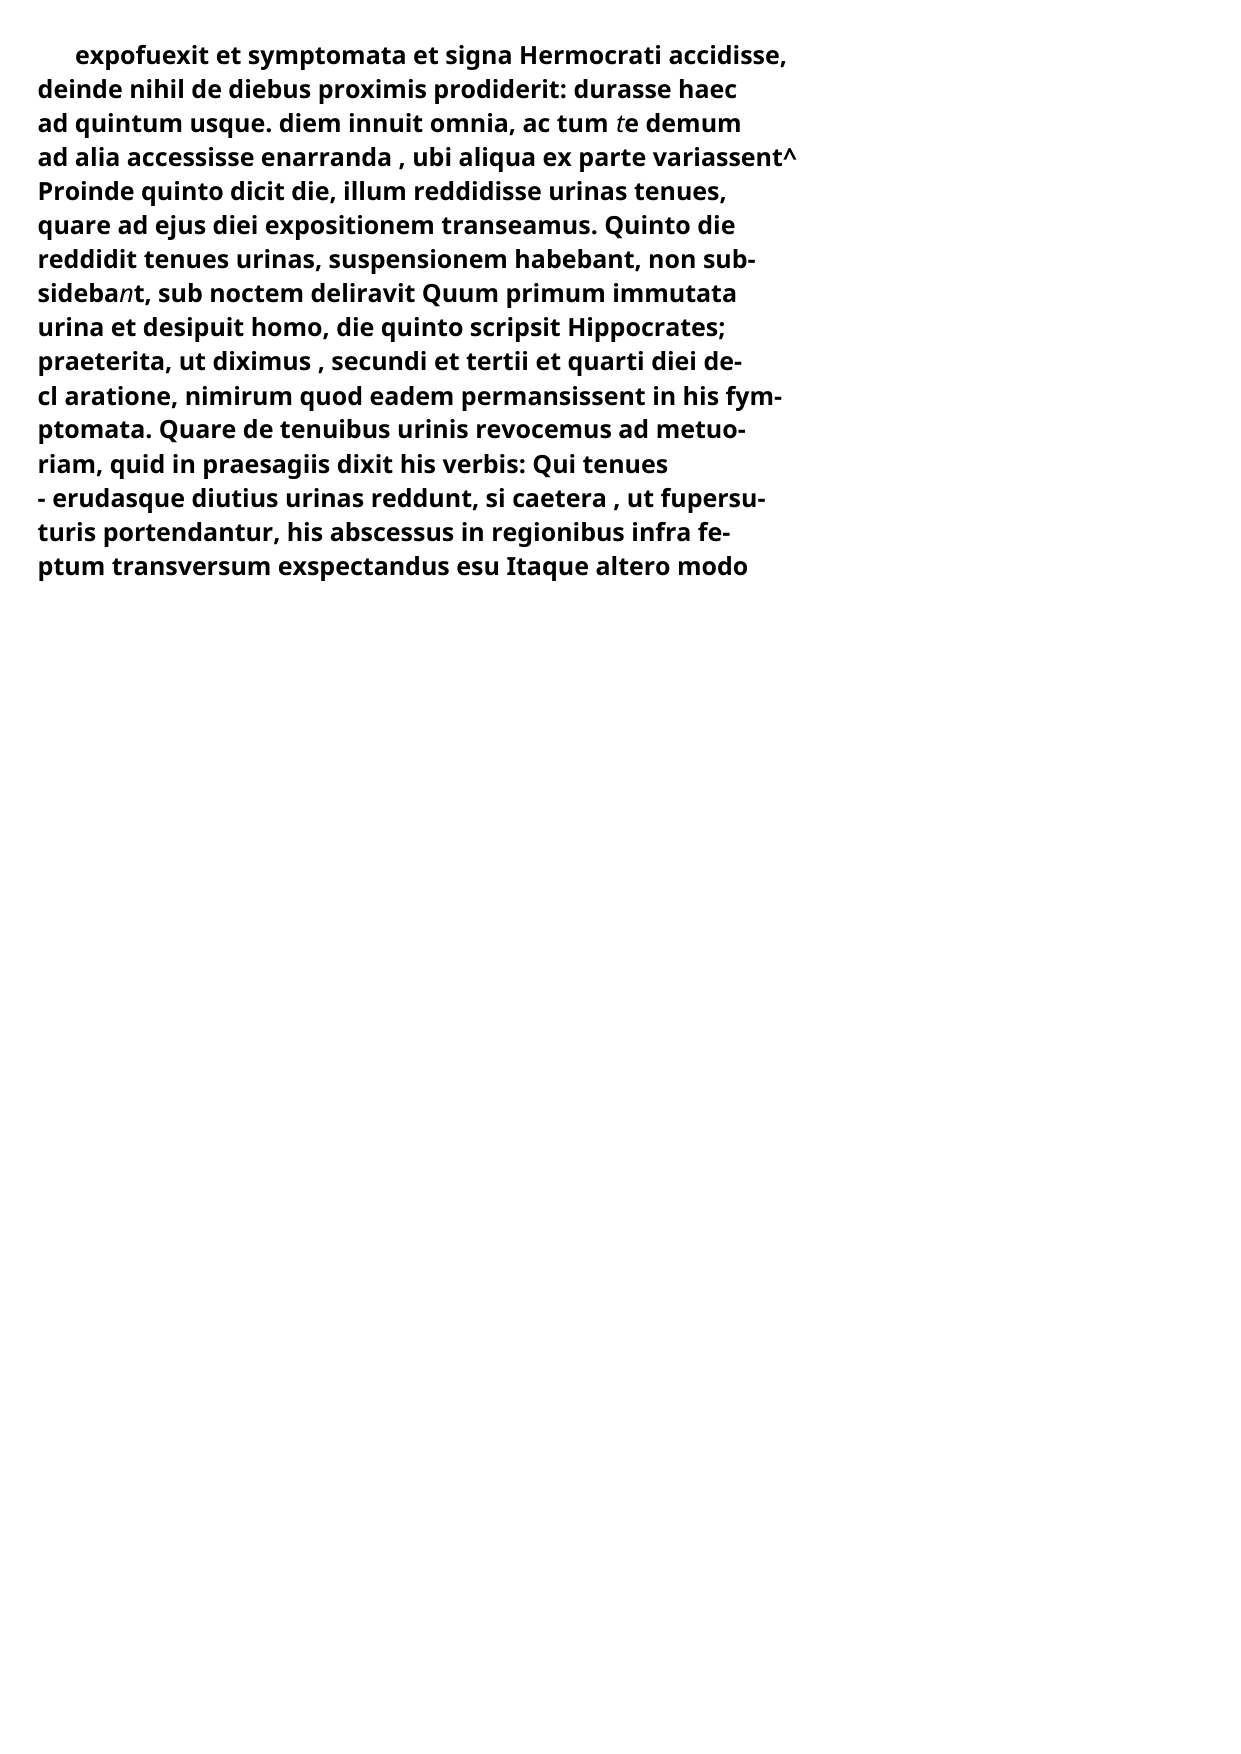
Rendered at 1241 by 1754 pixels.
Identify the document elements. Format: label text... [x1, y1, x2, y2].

text expofuexit et symptomata et signa Hermocrati accidisse, deinde nihil de diebus proximis prodiderit: durasse haec ad quintum usque. diem innuit omnia, ac tum te demum ad alia accessisse enarranda , ubi aliqua ex parte variassent^ Proinde quinto dicit die, illum reddidisse urinas tenues, quare ad ejus diei expositionem transeamus. Quinto die reddidit tenues urinas, suspensionem habebant, non sub- sidebant, sub noctem deliravit Quum primum immutata urina et desipuit homo, die quinto scripsit Hippocrates; praeterita, ut diximus , secundi et tertii et quarti diei de- cl aratione, nimirum quod eadem permansissent in his fym- ptomata. Quare de tenuibus urinis revocemus ad metuo- riam, quid in praesagiis dixit his verbis: Qui tenues - erudasque diutius urinas reddunt, si caetera , ut fupersu- turis portendantur, his abscessus in regionibus infra fe- ptum transversum exspectandus esu Itaque altero modo [37, 37, 1203, 582]
